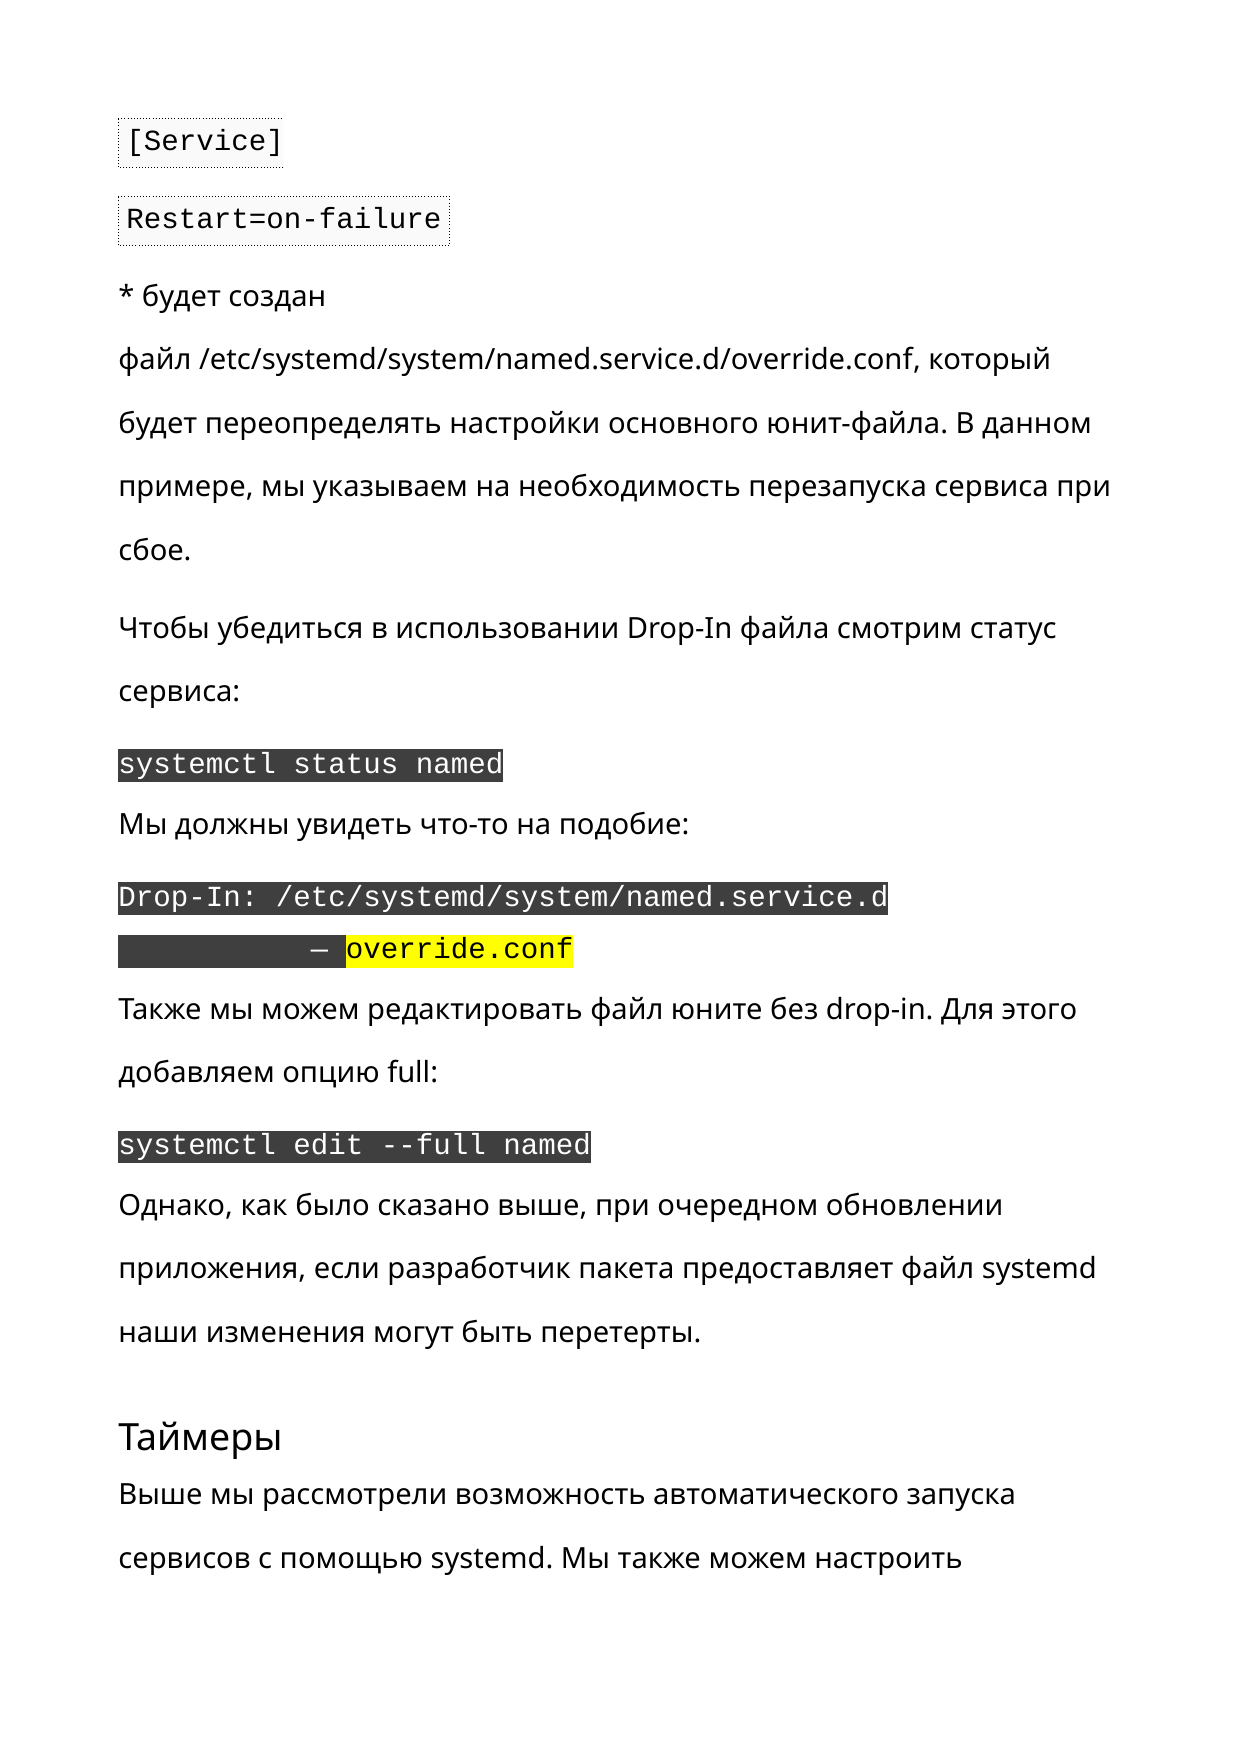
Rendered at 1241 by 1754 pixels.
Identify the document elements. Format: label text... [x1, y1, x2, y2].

text * будет создан файл /etc/systemd/system/named.service.d/override.conf, который будет переопределять настройки основного юнит-файла. В данном примере, мы указываем на необходимость перезапуска сервиса при сбое. [118, 275, 1122, 569]
text Чтобы убедиться в использовании Drop-In файла смотрим статус сервиса: [118, 607, 1122, 710]
text [Service] Restart=on-failure [118, 118, 1122, 245]
text Также мы можем редактировать файл юните без drop-in. Для этого добавляем опцию full: [118, 988, 1122, 1091]
text Однако, как было сказано выше, при очередном обновлении приложения, если разработчик пакета предоставляет файл systemd наши изменения могут быть перетерты. [118, 1184, 1122, 1351]
text Drop-In: /etc/systemd/system/named.service.d — override.conf [118, 882, 1122, 968]
text systemctl edit --full named [118, 1131, 1122, 1163]
text Мы должны увидеть что-то на подобие: [118, 803, 1122, 843]
subtitle Таймеры [118, 1410, 1122, 1461]
text systemctl status named [118, 749, 1122, 782]
text Выше мы рассмотрели возможность автоматического запуска сервисов с помощью systemd. Мы также можем настроить [118, 1473, 1122, 1577]
